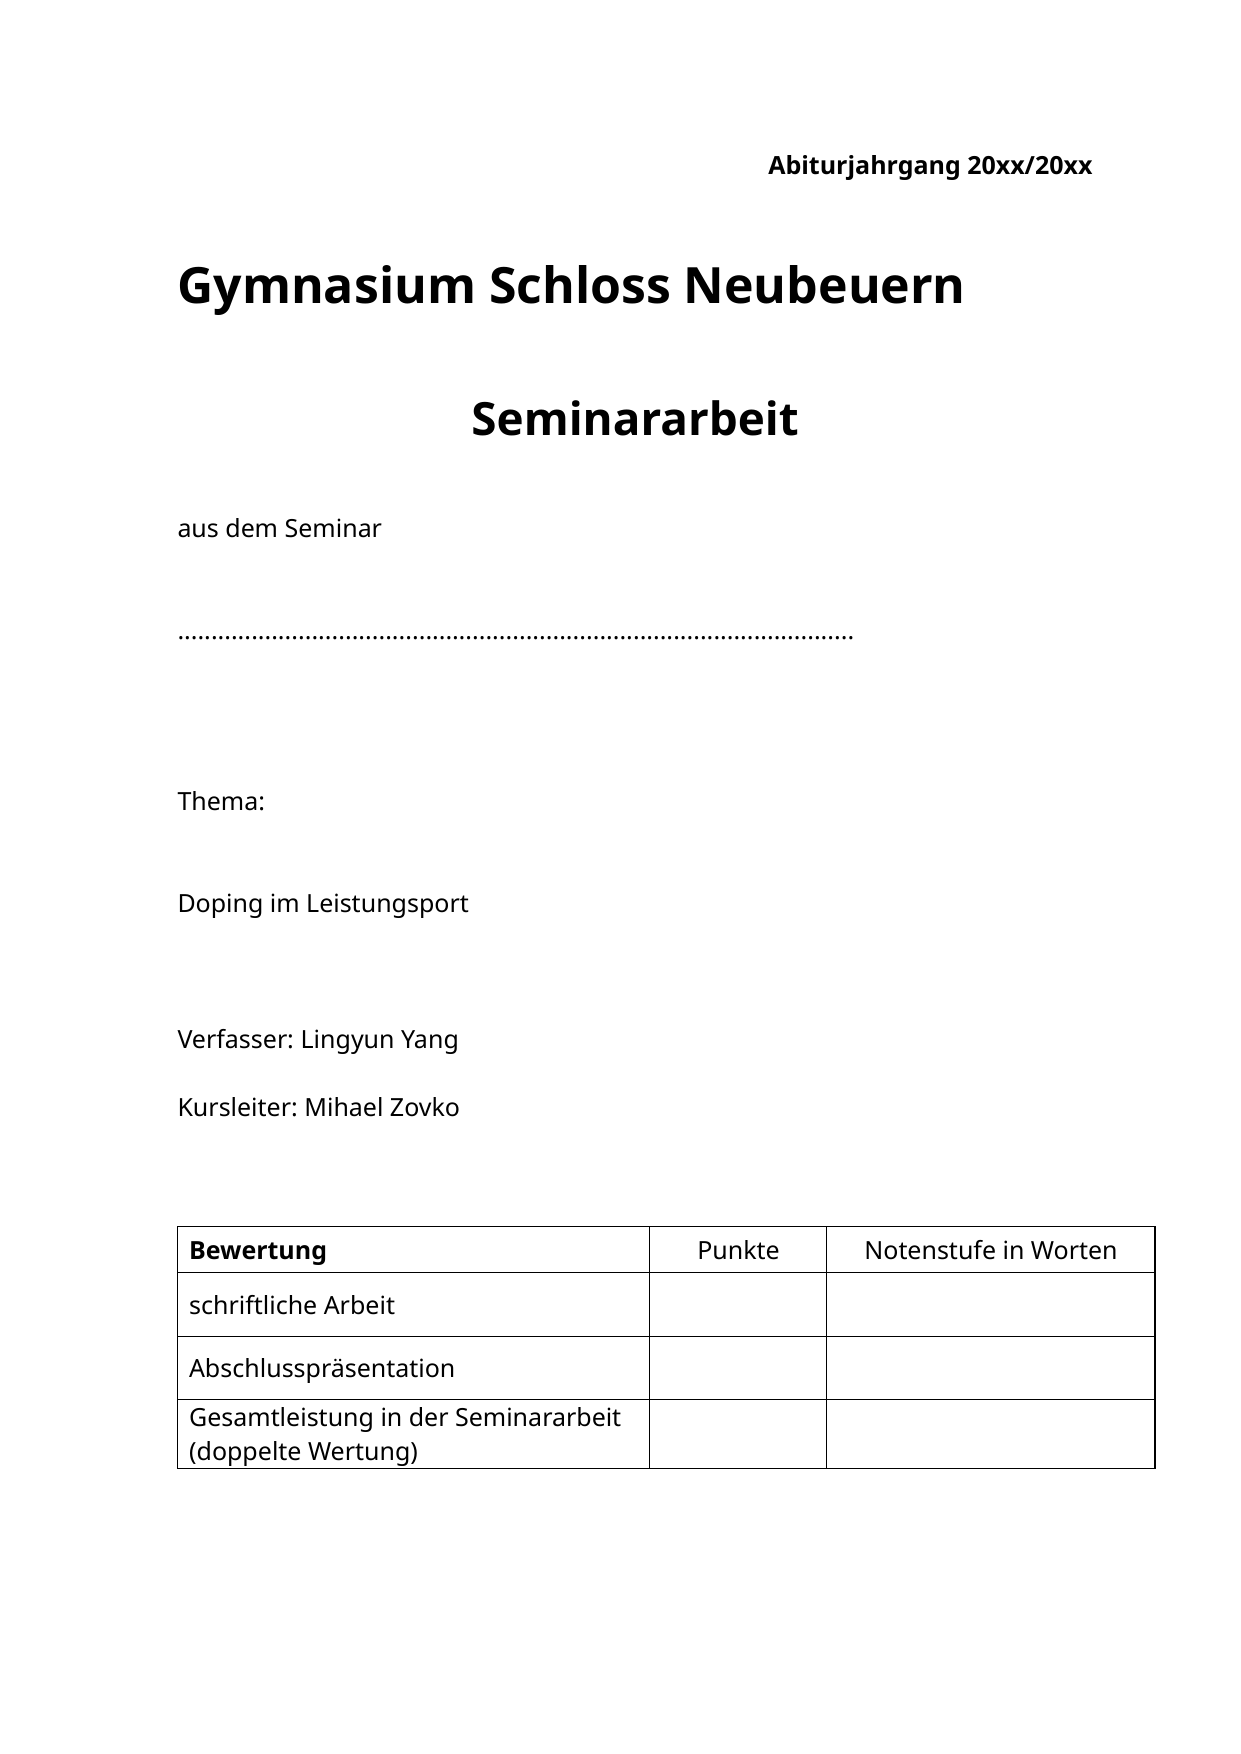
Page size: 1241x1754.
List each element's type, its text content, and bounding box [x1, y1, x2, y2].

text Abiturjahrgang 20xx/20xx [177, 148, 1093, 182]
table_cell gut [827, 1337, 1154, 1399]
text Gymnasium Schloss Neubeuern [177, 250, 1093, 318]
table_cell [827, 1400, 1154, 1468]
table_header Punkte [650, 1227, 826, 1272]
table_cell Gesamtleistung in der Seminararbeit (doppelte Wertung) [178, 1400, 649, 1468]
table_header Bewertung [178, 1227, 649, 1272]
table_header Notenstufe in Worten [827, 1227, 1154, 1272]
table_cell 2 [650, 1337, 826, 1399]
text aus dem Seminar [177, 511, 1093, 545]
table_cell schriftliche Arbeit [178, 1273, 649, 1336]
text Seminararbeit [177, 386, 1093, 448]
text Doping im Leistungsport [177, 886, 1093, 919]
table_cell befriedigend [827, 1273, 1154, 1336]
table_cell Abschlusspräsentation [178, 1337, 649, 1399]
text ........................................….......................................................... [177, 613, 1093, 647]
table_cell [650, 1400, 826, 1468]
text Thema: [177, 783, 1093, 817]
text Kursleiter: Mihael Zovko [177, 1090, 1093, 1124]
text Verfasser: Lingyun Yang [177, 1022, 1093, 1056]
table_cell 3 - [650, 1273, 826, 1336]
